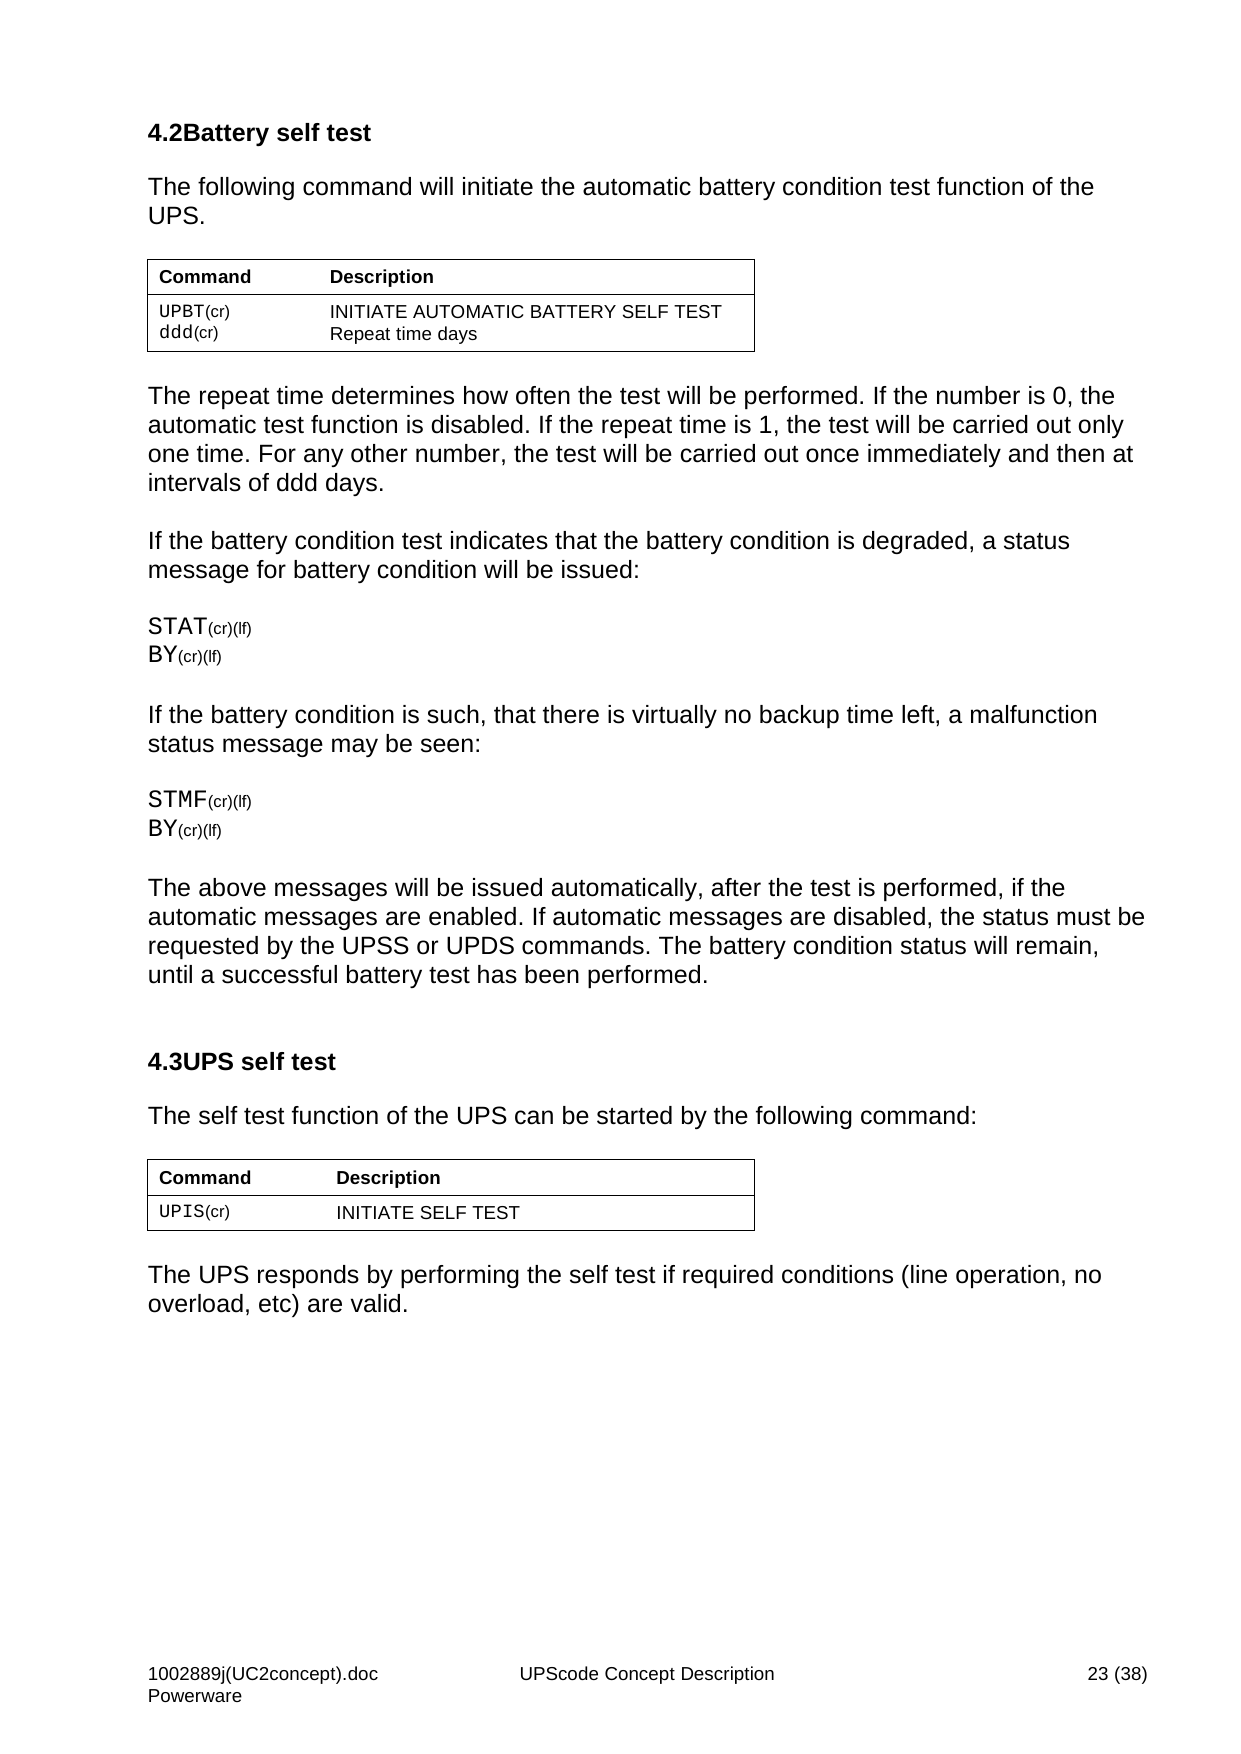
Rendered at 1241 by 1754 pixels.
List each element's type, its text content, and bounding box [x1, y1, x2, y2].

table_cell INITIATE AUTOMATIC BATTERY SELF TEST Repeat time days [318, 295, 754, 351]
subtitle UPS self test [148, 1047, 1151, 1076]
text The following command will initiate the automatic battery condition test function of the UPS. [148, 172, 1151, 230]
table_cell INITIATE SELF TEST [325, 1196, 754, 1229]
table_cell UPBT(cr) ddd(cr) [148, 295, 318, 351]
text STAT(cr)(lf) [148, 613, 1151, 642]
text If the battery condition test indicates that the battery condition is degraded, a status message for battery condition will be issued: [148, 526, 1151, 584]
text The above messages will be issued automatically, after the test is performed, if the automatic messages are enabled. If automatic messages are disabled, the status must be requested by the UPSS or UPDS commands. The battery condition status will remain, until a successful battery test has been performed. [148, 873, 1151, 989]
text If the battery condition is such, that there is virtually no backup time left, a malfunction status message may be seen: [148, 699, 1151, 758]
text BY(cr)(lf) [148, 642, 1151, 670]
table_header Command [148, 260, 318, 294]
table_header Description [325, 1160, 754, 1194]
text The repeat time determines how often the test will be performed. If the number is 0, the automatic test function is disabled. If the repeat time is 1, the test will be carried out only one time. For any other number, the test will be carried out once immediately and then at intervals of ddd days. [148, 381, 1151, 497]
text BY(cr)(lf) [148, 815, 1151, 844]
subtitle Battery self test [148, 118, 1151, 147]
text The UPS responds by performing the self test if required conditions (line operation, no overload, etc) are valid. [148, 1260, 1151, 1318]
table_header Description [318, 260, 754, 294]
text STMF(cr)(lf) [148, 787, 1151, 815]
table_header Command [148, 1160, 325, 1194]
table_cell UPIS(cr) [148, 1196, 325, 1229]
text The self test function of the UPS can be started by the following command: [148, 1101, 1151, 1130]
